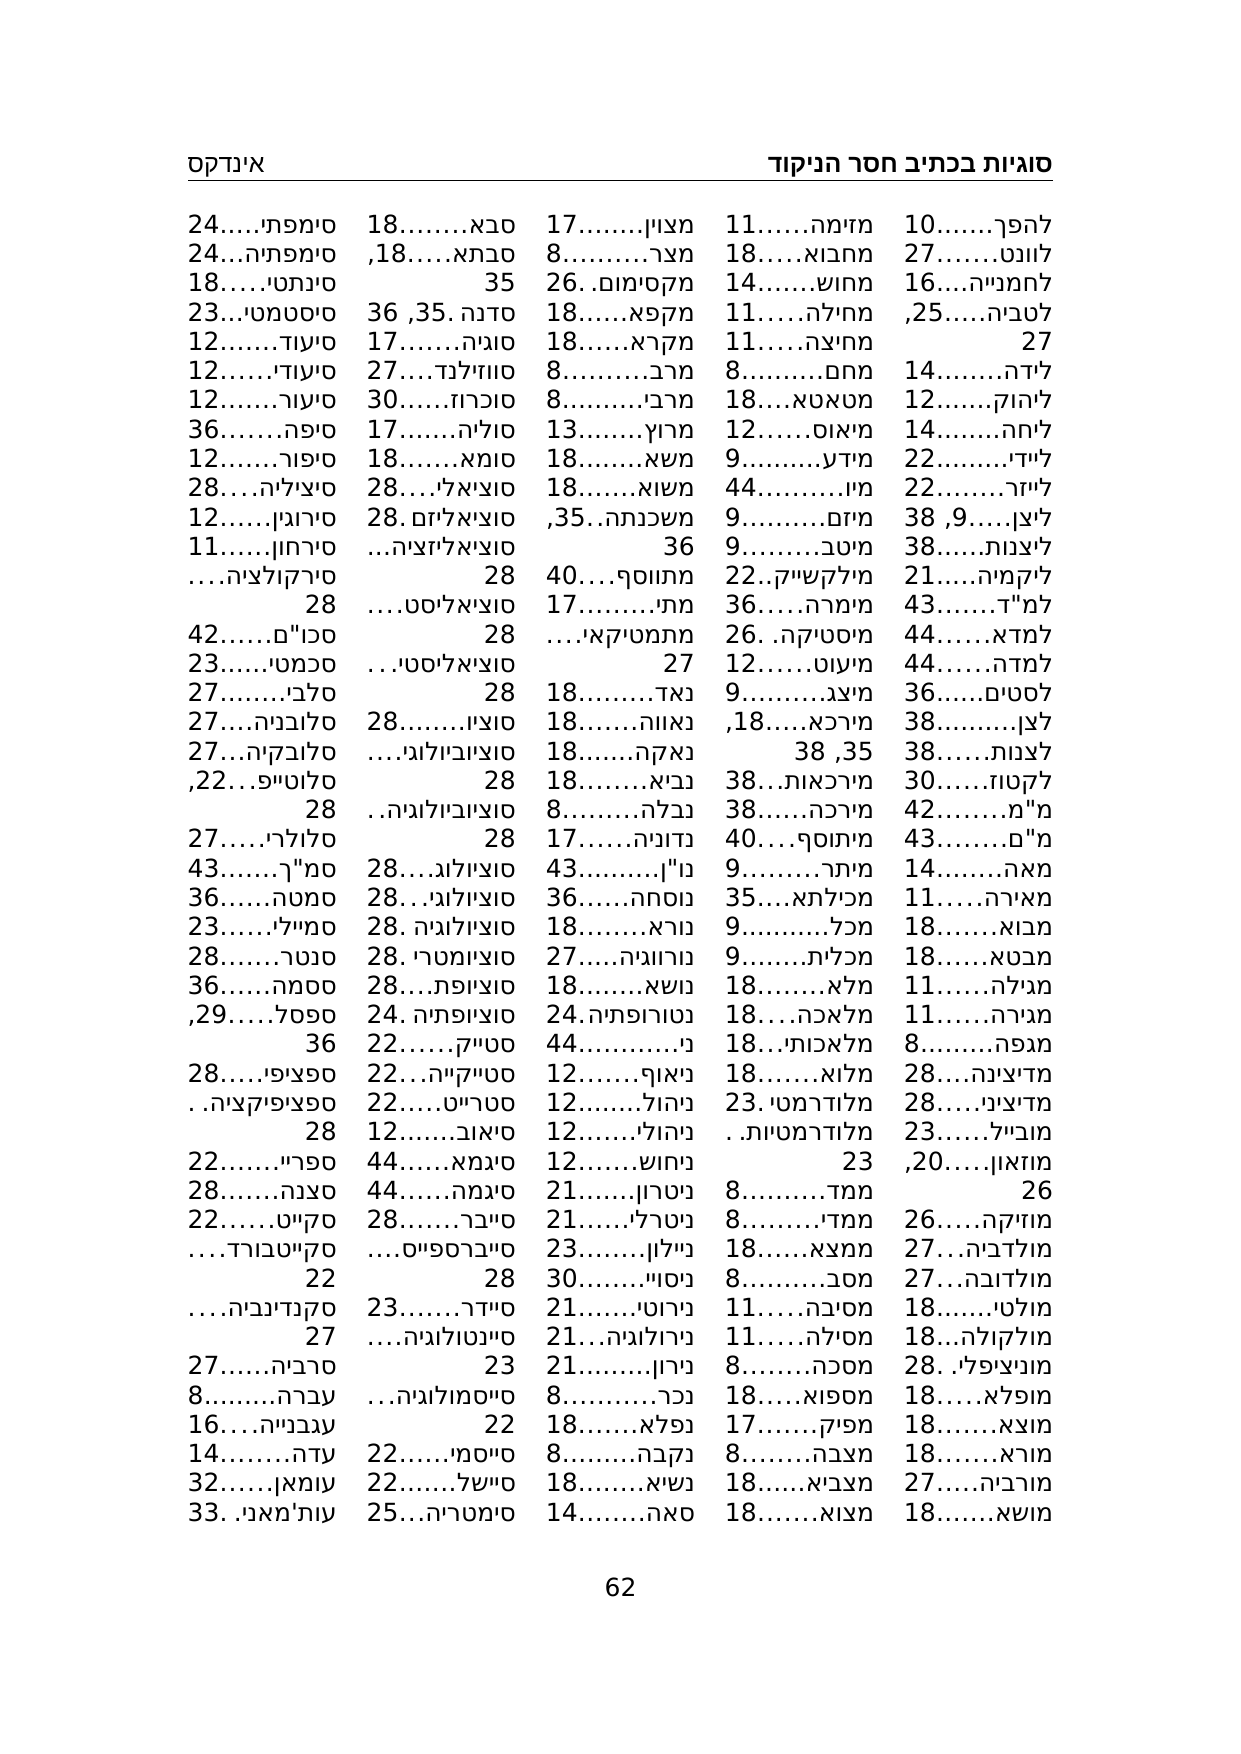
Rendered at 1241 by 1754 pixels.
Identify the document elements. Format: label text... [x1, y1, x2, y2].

text מלודרמטיות 23 [725, 1117, 874, 1176]
text ניאוף 12 [546, 1059, 695, 1088]
text מקסימום 26 [546, 268, 695, 298]
text סוציוביולוגיה 28 [367, 795, 516, 854]
text מתי 17 [546, 591, 695, 620]
text סימטריה 25 [367, 1498, 516, 1527]
text סיעוד 12 [187, 327, 337, 356]
text סוציומטרי 28 [367, 942, 516, 971]
text נשיא 18 [546, 1469, 695, 1498]
text עדה 14 [187, 1439, 337, 1469]
text מיטב 9 [725, 532, 874, 561]
text ספריי 22 [187, 1147, 337, 1176]
text סייבר 28 [367, 1205, 516, 1234]
text ניהולי 12 [546, 1117, 695, 1147]
text מקפא 18 [546, 298, 695, 327]
text נאד 18 [546, 678, 695, 708]
text מלודרמטי 23 [725, 1088, 874, 1117]
text סוכרוז 30 [367, 386, 516, 415]
text סיגמא 44 [367, 1147, 516, 1176]
text סוציולוג 28 [367, 854, 516, 883]
text מוניציפלי 28 [904, 1352, 1053, 1381]
text ניטרלי 21 [546, 1205, 695, 1234]
text מצוא 18 [725, 1498, 874, 1527]
text מלוא 18 [725, 1059, 874, 1088]
text עגבנייה 16 [187, 1410, 337, 1439]
text למ"ד 43 [904, 591, 1053, 620]
text ליקמיה 21 [904, 561, 1053, 591]
text מולדביה 27 [904, 1234, 1053, 1264]
text סלולרי 27 [187, 825, 337, 854]
text מיו 44 [725, 473, 874, 503]
text סוציוביולוגי 28 [367, 737, 516, 795]
text סיסטמטי 23 [187, 298, 337, 327]
text ליחה 14 [904, 415, 1053, 444]
text מלא 18 [725, 971, 874, 1000]
text סיעודי 12 [187, 356, 337, 386]
text סלוטייפ 22, 28 [187, 766, 337, 825]
text מתמטיקאי 27 [546, 620, 695, 678]
text מרוץ 13 [546, 415, 695, 444]
text ניילון 23 [546, 1234, 695, 1264]
text נירולוגיה 21 [546, 1322, 695, 1352]
text מופלא 18 [904, 1381, 1053, 1410]
text סוציופתיה 24 [367, 1000, 516, 1029]
text סינתטי 18 [187, 268, 337, 298]
text נוסחה 36 [546, 883, 695, 912]
text מצביא 18 [725, 1469, 874, 1498]
text סטייקייה 22 [367, 1059, 516, 1088]
text ממד 8 [725, 1176, 874, 1205]
text מ"ם 43 [904, 825, 1053, 854]
text נטורופתיה 24 [546, 1000, 695, 1029]
text נירוטי 21 [546, 1293, 695, 1322]
text מכל 9 [725, 912, 874, 942]
text מבטא 18 [904, 942, 1053, 971]
text לחמנייה 16 [904, 268, 1053, 298]
text מאירה 11 [904, 883, 1053, 912]
text מולטי 18 [904, 1293, 1053, 1322]
text לייזר 22 [904, 473, 1053, 503]
text נורא 18 [546, 912, 695, 942]
text סייסמולוגיה 22 [367, 1381, 516, 1439]
text מרבי 8 [546, 386, 695, 415]
text סוציאליזם 28 [367, 503, 516, 532]
text מזימה 11 [725, 210, 874, 239]
text משכנתה 35, 36 [546, 503, 695, 561]
text מטאטא 18 [725, 386, 874, 415]
text סייסמי 22 [367, 1439, 516, 1469]
text מפיק 17 [725, 1410, 874, 1439]
text מאה 14 [904, 854, 1053, 883]
text ספציפי 28 [187, 1059, 337, 1088]
text ניהול 12 [546, 1088, 695, 1117]
text סכו"ם 42 [187, 620, 337, 649]
text משא 18 [546, 444, 695, 473]
text מדיצינה 28 [904, 1059, 1053, 1088]
text סיעור 12 [187, 386, 337, 415]
text ספסל 29, 36 [187, 1000, 337, 1059]
text סוציו 28 [367, 708, 516, 737]
text נכר 8 [546, 1381, 695, 1410]
text סימפתי 24 [187, 210, 337, 239]
text מחם 8 [725, 356, 874, 386]
text סיינטולוגיה 23 [367, 1322, 516, 1381]
text לסטים 36 [904, 678, 1053, 708]
text מולקולה 18 [904, 1322, 1053, 1352]
text נביא 18 [546, 766, 695, 795]
text מסילה 11 [725, 1322, 874, 1352]
text סאה 14 [546, 1498, 695, 1527]
text סירחון 11 [187, 532, 337, 561]
text מוזיקה 26 [904, 1205, 1053, 1234]
text סוציולוגי 28 [367, 883, 516, 912]
text מוזאון 20, 26 [904, 1147, 1053, 1205]
text סקנדינביה 27 [187, 1293, 337, 1352]
text סווזילנד 27 [367, 356, 516, 386]
text מילקשייק 22 [725, 561, 874, 591]
text סלובקיה 27 [187, 737, 337, 766]
text סמיילי 23 [187, 912, 337, 942]
text סטייק 22 [367, 1029, 516, 1059]
text מיתוסף 40 [725, 825, 874, 854]
text סיאוב 12 [367, 1117, 516, 1147]
text להפך 10 [904, 210, 1053, 239]
text סוציאליסט 28 [367, 591, 516, 649]
text סירקולציה 28 [187, 561, 337, 620]
text לידה 14 [904, 356, 1053, 386]
text מירכאות 38 [725, 766, 874, 795]
text מלאכה 18 [725, 1000, 874, 1029]
text מחוש 14 [725, 268, 874, 298]
text מוצא 18 [904, 1410, 1053, 1439]
text מחילה 11 [725, 298, 874, 327]
text למדה 44 [904, 649, 1053, 678]
text סטרייט 22 [367, 1088, 516, 1117]
text מכילתא 35 [725, 883, 874, 912]
text סיפה 36 [187, 415, 337, 444]
text סוציופת 28 [367, 971, 516, 1000]
text מימרה 36 [725, 591, 874, 620]
text סבא 18 [367, 210, 516, 239]
text נורווגיה 27 [546, 942, 695, 971]
text סמטה 36 [187, 883, 337, 912]
text נושא 18 [546, 971, 695, 1000]
text מצבה 8 [725, 1439, 874, 1469]
text סקייטבורד 22 [187, 1234, 337, 1293]
text מסכה 8 [725, 1352, 874, 1381]
text נאקה 18 [546, 737, 695, 766]
text מספוא 18 [725, 1381, 874, 1410]
text ססמה 36 [187, 971, 337, 1000]
text מיזם 9 [725, 503, 874, 532]
text מגפה 8 [904, 1029, 1053, 1059]
text סמ"ך 43 [187, 854, 337, 883]
text מדיציני 28 [904, 1088, 1053, 1117]
text סימפתיה 24 [187, 239, 337, 268]
text מכלית 9 [725, 942, 874, 971]
text עומאן 32 [187, 1469, 337, 1498]
text סיציליה 28 [187, 473, 337, 503]
text לטביה 25, 27 [904, 298, 1053, 356]
text מחיצה 11 [725, 327, 874, 356]
text סוציאלי 28 [367, 473, 516, 503]
text משוא 18 [546, 473, 695, 503]
text לצן 38 [904, 708, 1053, 737]
text סיישל 22 [367, 1469, 516, 1498]
text מובייל 23 [904, 1117, 1053, 1147]
text סיגמה 44 [367, 1176, 516, 1205]
text מורא 18 [904, 1439, 1053, 1469]
text סוציאליסטי 28 [367, 649, 516, 708]
text סיידר 23 [367, 1293, 516, 1322]
text ליידי 22 [904, 444, 1053, 473]
text סכמטי 23 [187, 649, 337, 678]
text מגילה 11 [904, 971, 1053, 1000]
text מסב 8 [725, 1264, 874, 1293]
text סלבי 27 [187, 678, 337, 708]
text מירכה 38 [725, 795, 874, 825]
text מיאוס 12 [725, 415, 874, 444]
text ספציפיקציה 28 [187, 1088, 337, 1147]
text מחבוא 18 [725, 239, 874, 268]
text סיפור 12 [187, 444, 337, 473]
text סוציולוגיה 28 [367, 912, 516, 942]
text מקרא 18 [546, 327, 695, 356]
text מ"מ 42 [904, 795, 1053, 825]
text נקבה 8 [546, 1439, 695, 1469]
text נפלא 18 [546, 1410, 695, 1439]
text ממצא 18 [725, 1234, 874, 1264]
text עות'מאני 33 [187, 1498, 337, 1527]
text סבתא 18, 35 [367, 239, 516, 298]
text מיסטיקה 26 [725, 620, 874, 649]
text מיתר 9 [725, 854, 874, 883]
text סדנה 35, 36 [367, 298, 516, 327]
text סומא 18 [367, 444, 516, 473]
text לוונט 27 [904, 239, 1053, 268]
text סוגיה 17 [367, 327, 516, 356]
text מיצג 9 [725, 678, 874, 708]
text נירון 21 [546, 1352, 695, 1381]
text סייברספייס 28 [367, 1234, 516, 1293]
text סקייט 22 [187, 1205, 337, 1234]
text נבלה 8 [546, 795, 695, 825]
text נו"ן 43 [546, 854, 695, 883]
text מיעוט 12 [725, 649, 874, 678]
text למדא 44 [904, 620, 1053, 649]
text מושא 18 [904, 1498, 1053, 1527]
text ניסויי 30 [546, 1264, 695, 1293]
text לקטוז 30 [904, 766, 1053, 795]
text לצנות 38 [904, 737, 1053, 766]
text מורביה 27 [904, 1469, 1053, 1498]
text ניטרון 21 [546, 1176, 695, 1205]
text מידע 9 [725, 444, 874, 473]
text סירוגין 12 [187, 503, 337, 532]
text מולדובה 27 [904, 1264, 1053, 1293]
text ליצן 9, 38 [904, 503, 1053, 532]
text ניחוש 12 [546, 1147, 695, 1176]
text מלאכותי 18 [725, 1029, 874, 1059]
text סוליה 17 [367, 415, 516, 444]
text מצר 8 [546, 239, 695, 268]
text מסיבה 11 [725, 1293, 874, 1322]
text סוציאליזציה 28 [367, 532, 516, 591]
text סרביה 27 [187, 1352, 337, 1381]
text סצנה 28 [187, 1176, 337, 1205]
text ליהוק 12 [904, 386, 1053, 415]
text סנטר 28 [187, 942, 337, 971]
text ני 44 [546, 1029, 695, 1059]
text ליצנות 38 [904, 532, 1053, 561]
text מגירה 11 [904, 1000, 1053, 1029]
text מירכא 18, 35, 38 [725, 708, 874, 766]
text מבוא 18 [904, 912, 1053, 942]
text סלובניה 27 [187, 708, 337, 737]
text מתווסף 40 [546, 561, 695, 591]
text ממדי 8 [725, 1205, 874, 1234]
text נאווה 18 [546, 708, 695, 737]
text נדוניה 17 [546, 825, 695, 854]
text עברה 8 [187, 1381, 337, 1410]
text מרב 8 [546, 356, 695, 386]
text מצוין 17 [546, 210, 695, 239]
